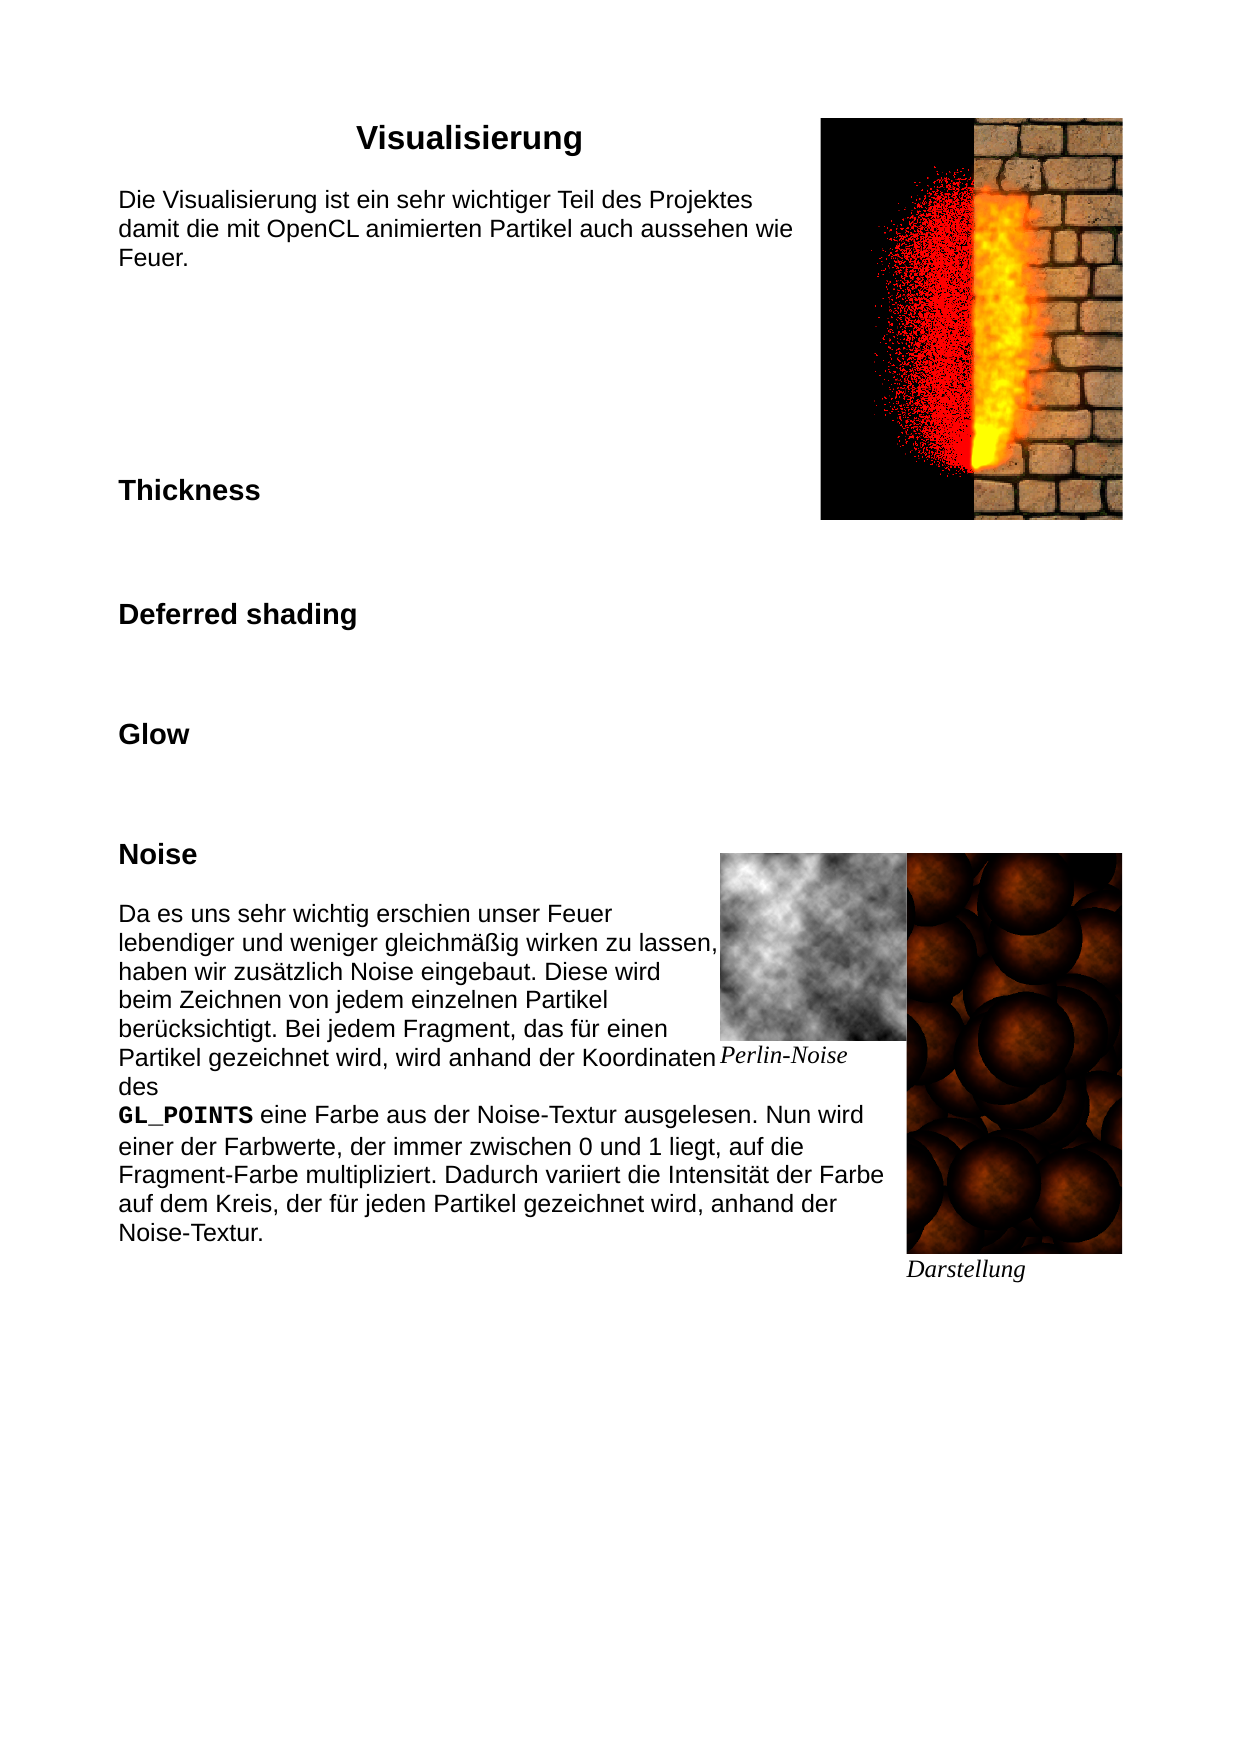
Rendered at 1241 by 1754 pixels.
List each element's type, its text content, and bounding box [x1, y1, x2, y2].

text GL_POINTS eine Farbe aus der Noise-Textur ausgelesen. Nun wird einer der Farbwerte, der immer zwischen 0 und 1 liegt, auf die Fragment-Farbe multipliziert. Dadurch variiert die Intensität der Farbe auf dem Kreis, der für jeden Partikel gezeichnet wird, anhand der Noise-Textur. [118, 1101, 906, 1246]
picture [820, 118, 1123, 520]
text Visualisierung [118, 118, 820, 157]
text Glow [118, 717, 1122, 751]
text Deferred shading [118, 597, 1122, 631]
text Da es uns sehr wichtig erschien unser Feuer lebendiger und weniger gleichmäßig wirken zu lassen, haben wir zusätzlich Noise eingebaut. Diese wird beim Zeichnen von jedem einzelnen Partikel berücksichtigt. Bei jedem Fragment, das für einen Partikel gezeichnet wird, wird anhand der Koordinaten des [118, 899, 906, 1101]
text Die Visualisierung ist ein sehr wichtiger Teil des Projektes damit die mit OpenCL animierten Partikel auch aussehen wie Feuer. [118, 185, 820, 272]
text Thickness [118, 473, 820, 506]
picture [720, 853, 1123, 1254]
text Darstellung [906, 1254, 1122, 1283]
text Noise [118, 837, 1122, 871]
text Perlin-Noise [720, 1041, 907, 1069]
